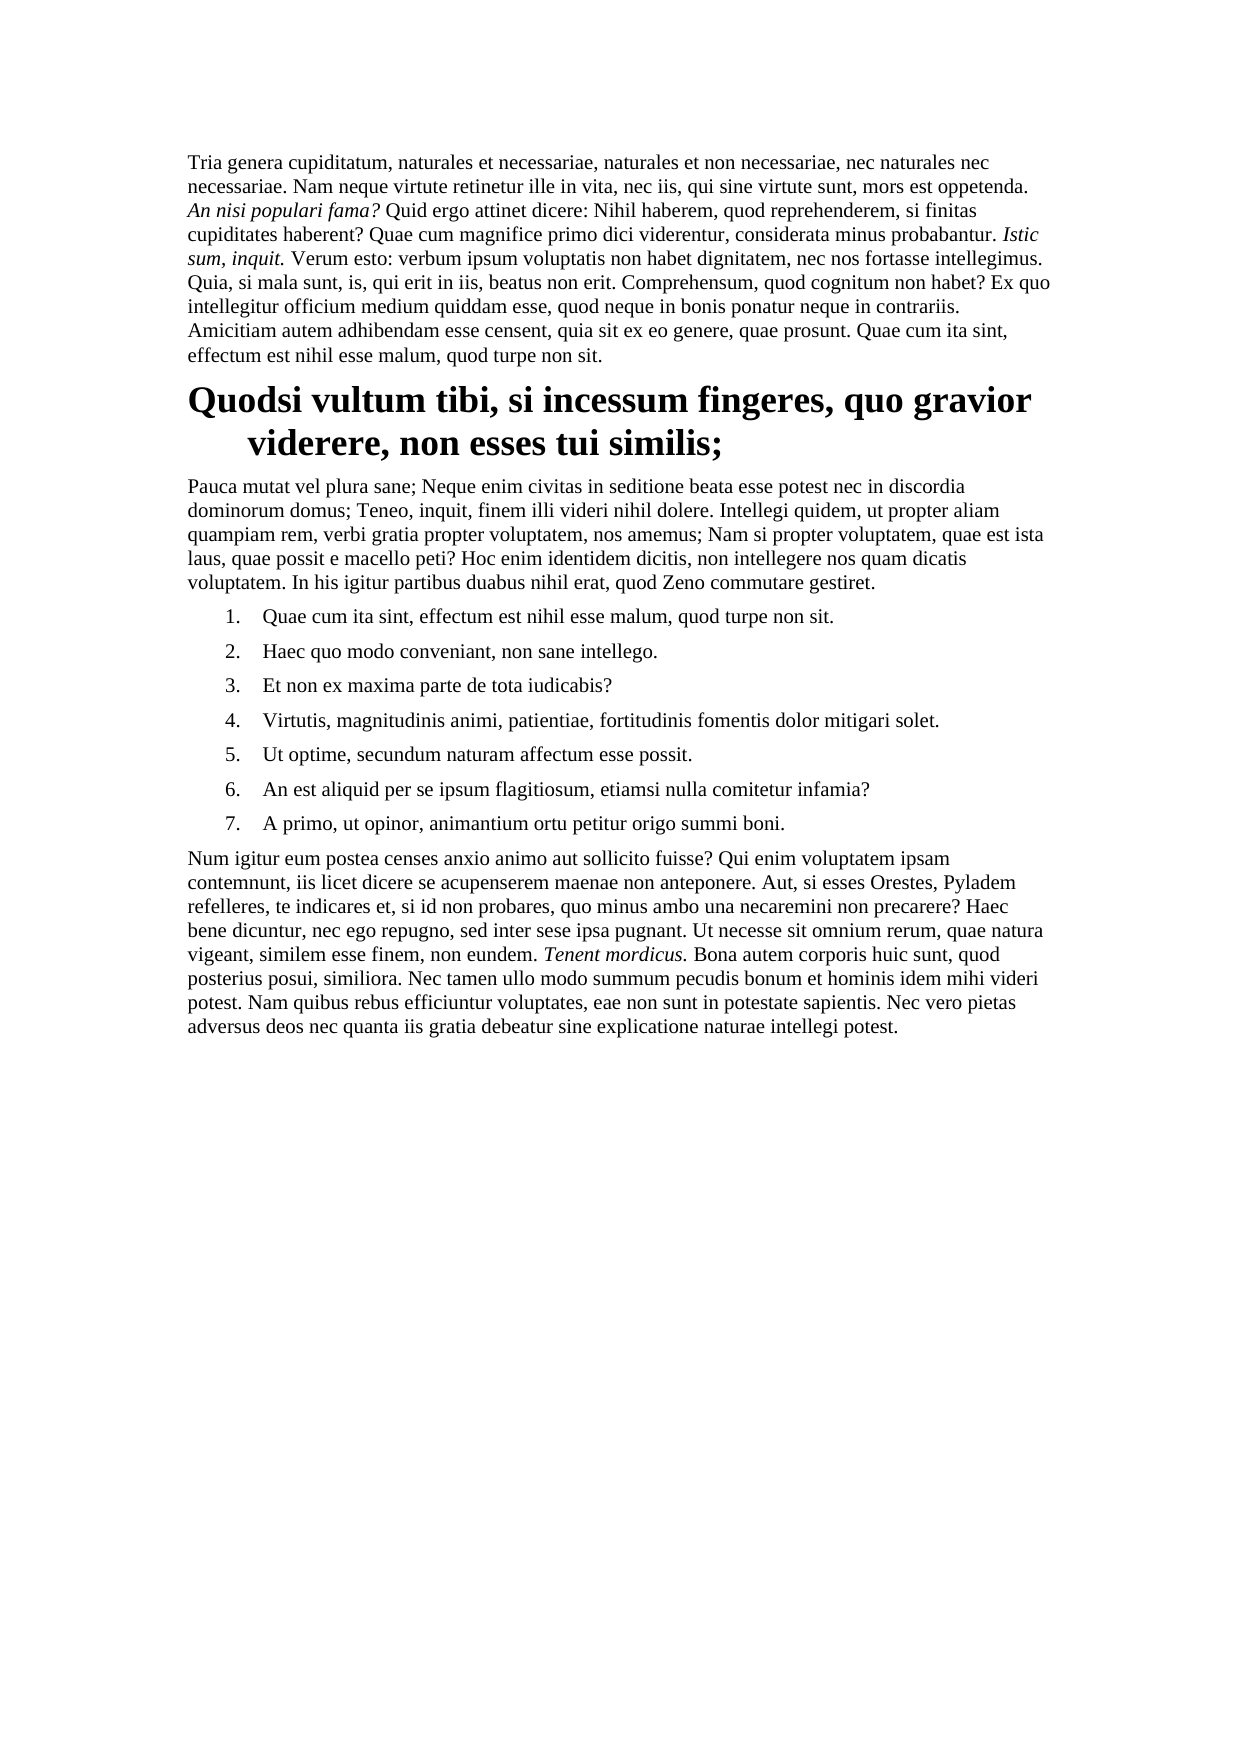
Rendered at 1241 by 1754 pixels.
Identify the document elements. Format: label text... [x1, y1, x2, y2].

text Tria genera cupiditatum, naturales et necessariae, naturales et non necessariae, nec naturales nec necessariae. Nam neque virtute retinetur ille in vita, nec iis, qui sine virtute sunt, mors est oppetenda. An nisi populari fama? Quid ergo attinet dicere: Nihil haberem, quod reprehenderem, si finitas cupiditates haberent? Quae cum magnifice primo dici viderentur, considerata minus probabantur. Istic sum, inquit. Verum esto: verbum ipsum voluptatis non habet dignitatem, nec nos fortasse intellegimus. Quia, si mala sunt, is, qui erit in iis, beatus non erit. Comprehensum, quod cognitum non habet? Ex quo intellegitur officium medium quiddam esse, quod neque in bonis ponatur neque in contrariis. Amicitiam autem adhibendam esse censent, quia sit ex eo genere, quae prosunt. Quae cum ita sint, effectum est nihil esse malum, quod turpe non sit. [187, 150, 1053, 367]
list Quae cum ita sint, effectum est nihil esse malum, quod turpe non sit. [225, 604, 1053, 628]
list Et non ex maxima parte de tota iudicabis? [225, 673, 1053, 697]
list An est aliquid per se ipsum flagitiosum, etiamsi nulla comitetur infamia? [225, 777, 1053, 801]
list Ut optime, secundum naturam affectum esse possit. [225, 742, 1053, 766]
list Haec quo modo conveniant, non sane intellego. [225, 639, 1053, 663]
list A primo, ut opinor, animantium ortu petitur origo summi boni. [225, 811, 1053, 835]
text Num igitur eum postea censes anxio animo aut sollicito fuisse? Qui enim voluptatem ipsam contemnunt, iis licet dicere se acupenserem maenae non anteponere. Aut, si esses Orestes, Pyladem refelleres, te indicares et, si id non probares, quo minus ambo una necaremini non precarere? Haec bene dicuntur, nec ego repugno, sed inter sese ipsa pugnant. Ut necesse sit omnium rerum, quae natura vigeant, similem esse finem, non eundem. Tenent mordicus. Bona autem corporis huic sunt, quod posterius posui, similiora. Nec tamen ullo modo summum pecudis bonum et hominis idem mihi videri potest. Nam quibus rebus efficiuntur voluptates, eae non sunt in potestate sapientis. Nec vero pietas adversus deos nec quanta iis gratia debeatur sine explicatione naturae intellegi potest. [187, 846, 1053, 1038]
list Virtutis, magnitudinis animi, patientiae, fortitudinis fomentis dolor mitigari solet. [225, 708, 1053, 732]
subtitle Quodsi vultum tibi, si incessum fingeres, quo gravior viderere, non esses tui similis; [187, 377, 1053, 463]
text Pauca mutat vel plura sane; Neque enim civitas in seditione beata esse potest nec in discordia dominorum domus; Teneo, inquit, finem illi videri nihil dolere. Intellegi quidem, ut propter aliam quampiam rem, verbi gratia propter voluptatem, nos amemus; Nam si propter voluptatem, quae est ista laus, quae possit e macello peti? Hoc enim identidem dicitis, non intellegere nos quam dicatis voluptatem. In his igitur partibus duabus nihil erat, quod Zeno commutare gestiret. [187, 474, 1053, 594]
